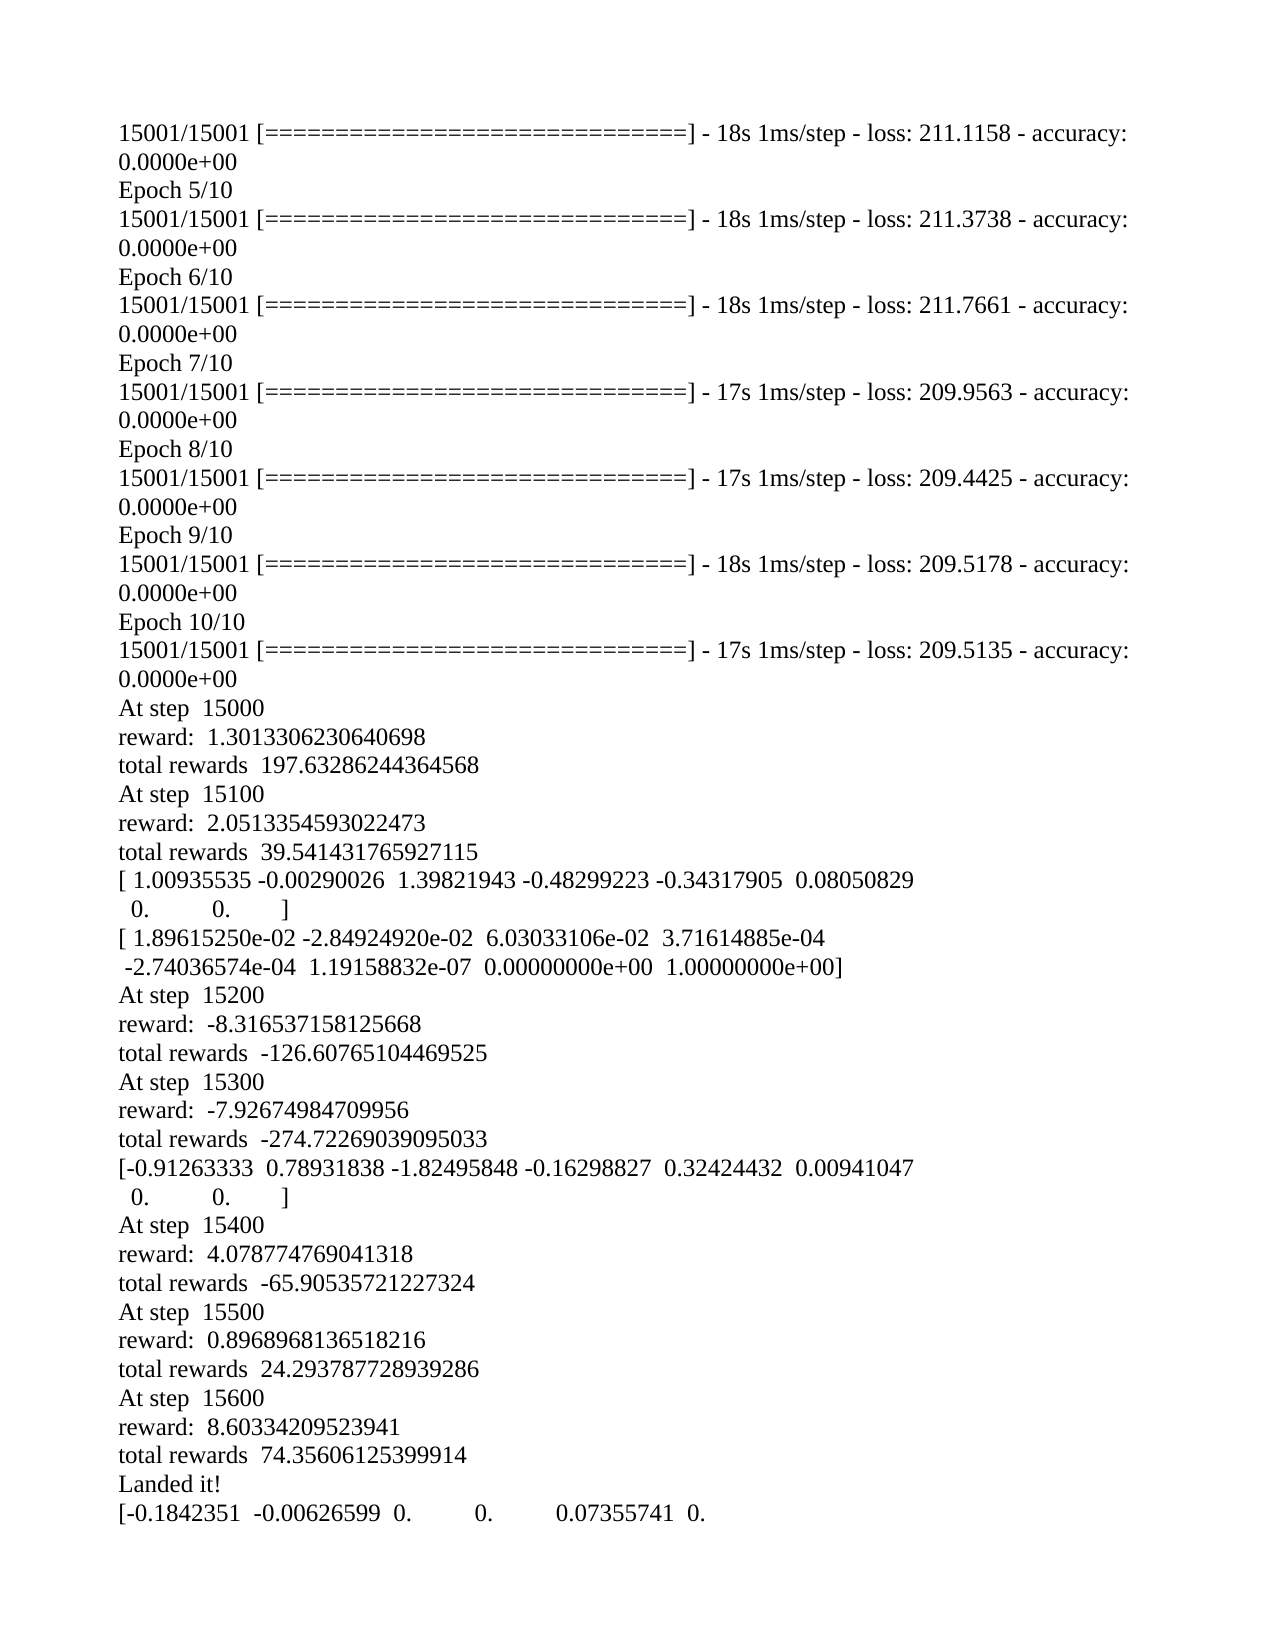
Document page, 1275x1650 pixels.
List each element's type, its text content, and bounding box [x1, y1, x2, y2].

text reward: -7.92674984709956 [118, 1096, 1157, 1124]
text 15001/15001 [==============================] - 18s 1ms/step - loss: 211.3738 - accuracy: 0.0000e+00 [118, 204, 1157, 262]
text total rewards -65.90535721227324 [118, 1268, 1157, 1297]
text total rewards -126.60765104469525 [118, 1038, 1157, 1067]
text At step 15600 [118, 1383, 1157, 1412]
text 15001/15001 [==============================] - 17s 1ms/step - loss: 209.4425 - accuracy: 0.0000e+00 [118, 463, 1157, 521]
text 0. 0. ] [118, 894, 1157, 923]
text 15001/15001 [==============================] - 18s 1ms/step - loss: 211.1158 - accuracy: 0.0000e+00 [118, 118, 1157, 176]
text Landed it! [118, 1469, 1157, 1498]
text total rewards 74.35606125399914 [118, 1441, 1157, 1469]
text Epoch 9/10 [118, 521, 1157, 549]
text At step 15100 [118, 779, 1157, 808]
text At step 15300 [118, 1067, 1157, 1096]
text 15001/15001 [==============================] - 17s 1ms/step - loss: 209.5135 - accuracy: 0.0000e+00 [118, 636, 1157, 693]
text At step 15200 [118, 981, 1157, 1009]
text [ 1.89615250e-02 -2.84924920e-02 6.03033106e-02 3.71614885e-04 [118, 923, 1157, 952]
text Epoch 10/10 [118, 607, 1157, 636]
text At step 15000 [118, 693, 1157, 722]
text Epoch 6/10 [118, 262, 1157, 291]
text reward: 4.078774769041318 [118, 1239, 1157, 1268]
text total rewards 197.63286244364568 [118, 751, 1157, 779]
text At step 15400 [118, 1211, 1157, 1239]
text total rewards -274.72269039095033 [118, 1124, 1157, 1153]
text Epoch 5/10 [118, 176, 1157, 204]
text reward: 8.60334209523941 [118, 1412, 1157, 1441]
text Epoch 7/10 [118, 348, 1157, 377]
text At step 15500 [118, 1297, 1157, 1326]
text reward: -8.316537158125668 [118, 1009, 1157, 1038]
text 15001/15001 [==============================] - 17s 1ms/step - loss: 209.9563 - accuracy: 0.0000e+00 [118, 377, 1157, 434]
text reward: 1.3013306230640698 [118, 722, 1157, 751]
text reward: 0.8968968136518216 [118, 1326, 1157, 1354]
text [-0.91263333 0.78931838 -1.82495848 -0.16298827 0.32424432 0.00941047 [118, 1153, 1157, 1182]
text Epoch 8/10 [118, 434, 1157, 463]
text total rewards 39.541431765927115 [118, 837, 1157, 866]
text 15001/15001 [==============================] - 18s 1ms/step - loss: 209.5178 - accuracy: 0.0000e+00 [118, 549, 1157, 607]
text 0. 0. ] [118, 1182, 1157, 1211]
text reward: 2.0513354593022473 [118, 808, 1157, 837]
text [-0.1842351 -0.00626599 0. 0. 0.07355741 0. [118, 1498, 1157, 1527]
text 15001/15001 [==============================] - 18s 1ms/step - loss: 211.7661 - accuracy: 0.0000e+00 [118, 291, 1157, 348]
text total rewards 24.293787728939286 [118, 1354, 1157, 1383]
text [ 1.00935535 -0.00290026 1.39821943 -0.48299223 -0.34317905 0.08050829 [118, 866, 1157, 894]
text -2.74036574e-04 1.19158832e-07 0.00000000e+00 1.00000000e+00] [118, 952, 1157, 981]
